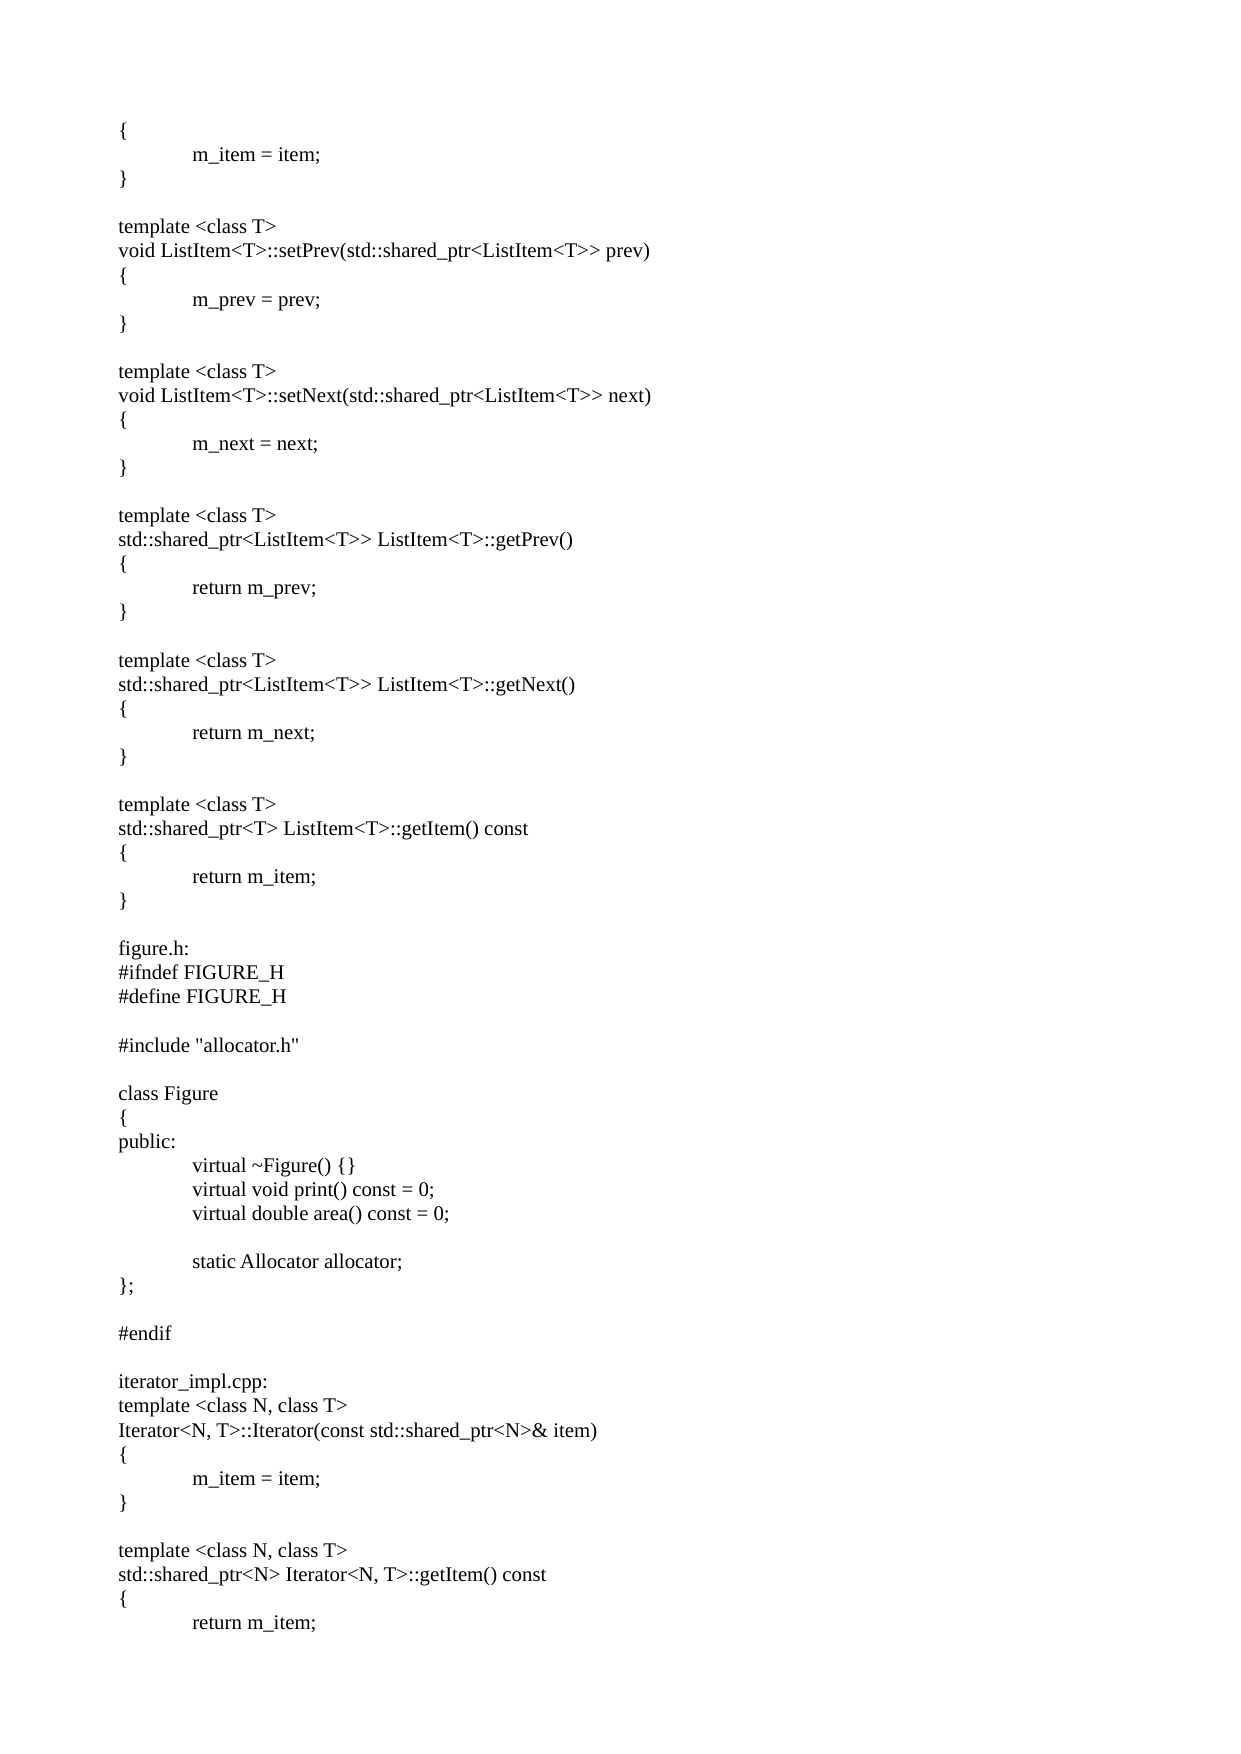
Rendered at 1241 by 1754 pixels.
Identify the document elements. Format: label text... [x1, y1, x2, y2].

list { [118, 840, 1122, 864]
list class Figure [118, 1081, 1122, 1105]
list void ListItem<T>::setNext(std::shared_ptr<ListItem<T>> next) [118, 383, 1122, 407]
list void ListItem<T>::setPrev(std::shared_ptr<ListItem<T>> prev) [118, 238, 1122, 262]
list { [118, 696, 1122, 720]
list return m_next; [118, 720, 1122, 744]
list figure.h: [118, 936, 1122, 960]
list template <class N, class T> [118, 1393, 1122, 1417]
list }; [118, 1273, 1122, 1297]
list return m_prev; [118, 575, 1122, 599]
list } [118, 1490, 1122, 1514]
list #endif [118, 1321, 1122, 1345]
list std::shared_ptr<ListItem<T>> ListItem<T>::getPrev() [118, 527, 1122, 551]
list std::shared_ptr<T> ListItem<T>::getItem() const [118, 816, 1122, 840]
list static Allocator allocator; [118, 1249, 1122, 1273]
list m_prev = prev; [118, 287, 1122, 311]
list } [118, 599, 1122, 623]
list return m_item; [118, 1610, 1122, 1634]
list } [118, 888, 1122, 912]
list return m_item; [118, 864, 1122, 888]
list template <class T> [118, 359, 1122, 383]
list iterator_impl.cpp: [118, 1369, 1122, 1393]
list } [118, 166, 1122, 190]
list template <class T> [118, 792, 1122, 816]
list { [118, 1586, 1122, 1610]
list { [118, 262, 1122, 287]
list m_next = next; [118, 431, 1122, 455]
list { [118, 407, 1122, 431]
list std::shared_ptr<N> Iterator<N, T>::getItem() const [118, 1562, 1122, 1586]
list { [118, 551, 1122, 575]
list { [118, 1105, 1122, 1129]
list #define FIGURE_H [118, 984, 1122, 1008]
list #ifndef FIGURE_H [118, 960, 1122, 984]
list template <class T> [118, 214, 1122, 238]
list virtual void print() const = 0; [118, 1177, 1122, 1201]
list { [118, 118, 1122, 142]
list template <class T> [118, 503, 1122, 527]
list template <class N, class T> [118, 1538, 1122, 1562]
list public: [118, 1129, 1122, 1153]
list m_item = item; [118, 1466, 1122, 1490]
list } [118, 455, 1122, 479]
list } [118, 311, 1122, 335]
list std::shared_ptr<ListItem<T>> ListItem<T>::getNext() [118, 672, 1122, 696]
list #include "allocator.h" [118, 1032, 1122, 1057]
list virtual ~Figure() {} [118, 1153, 1122, 1177]
list { [118, 1442, 1122, 1466]
list m_item = item; [118, 142, 1122, 166]
list Iterator<N, T>::Iterator(const std::shared_ptr<N>& item) [118, 1417, 1122, 1442]
list virtual double area() const = 0; [118, 1201, 1122, 1225]
list template <class T> [118, 647, 1122, 672]
list } [118, 744, 1122, 768]
